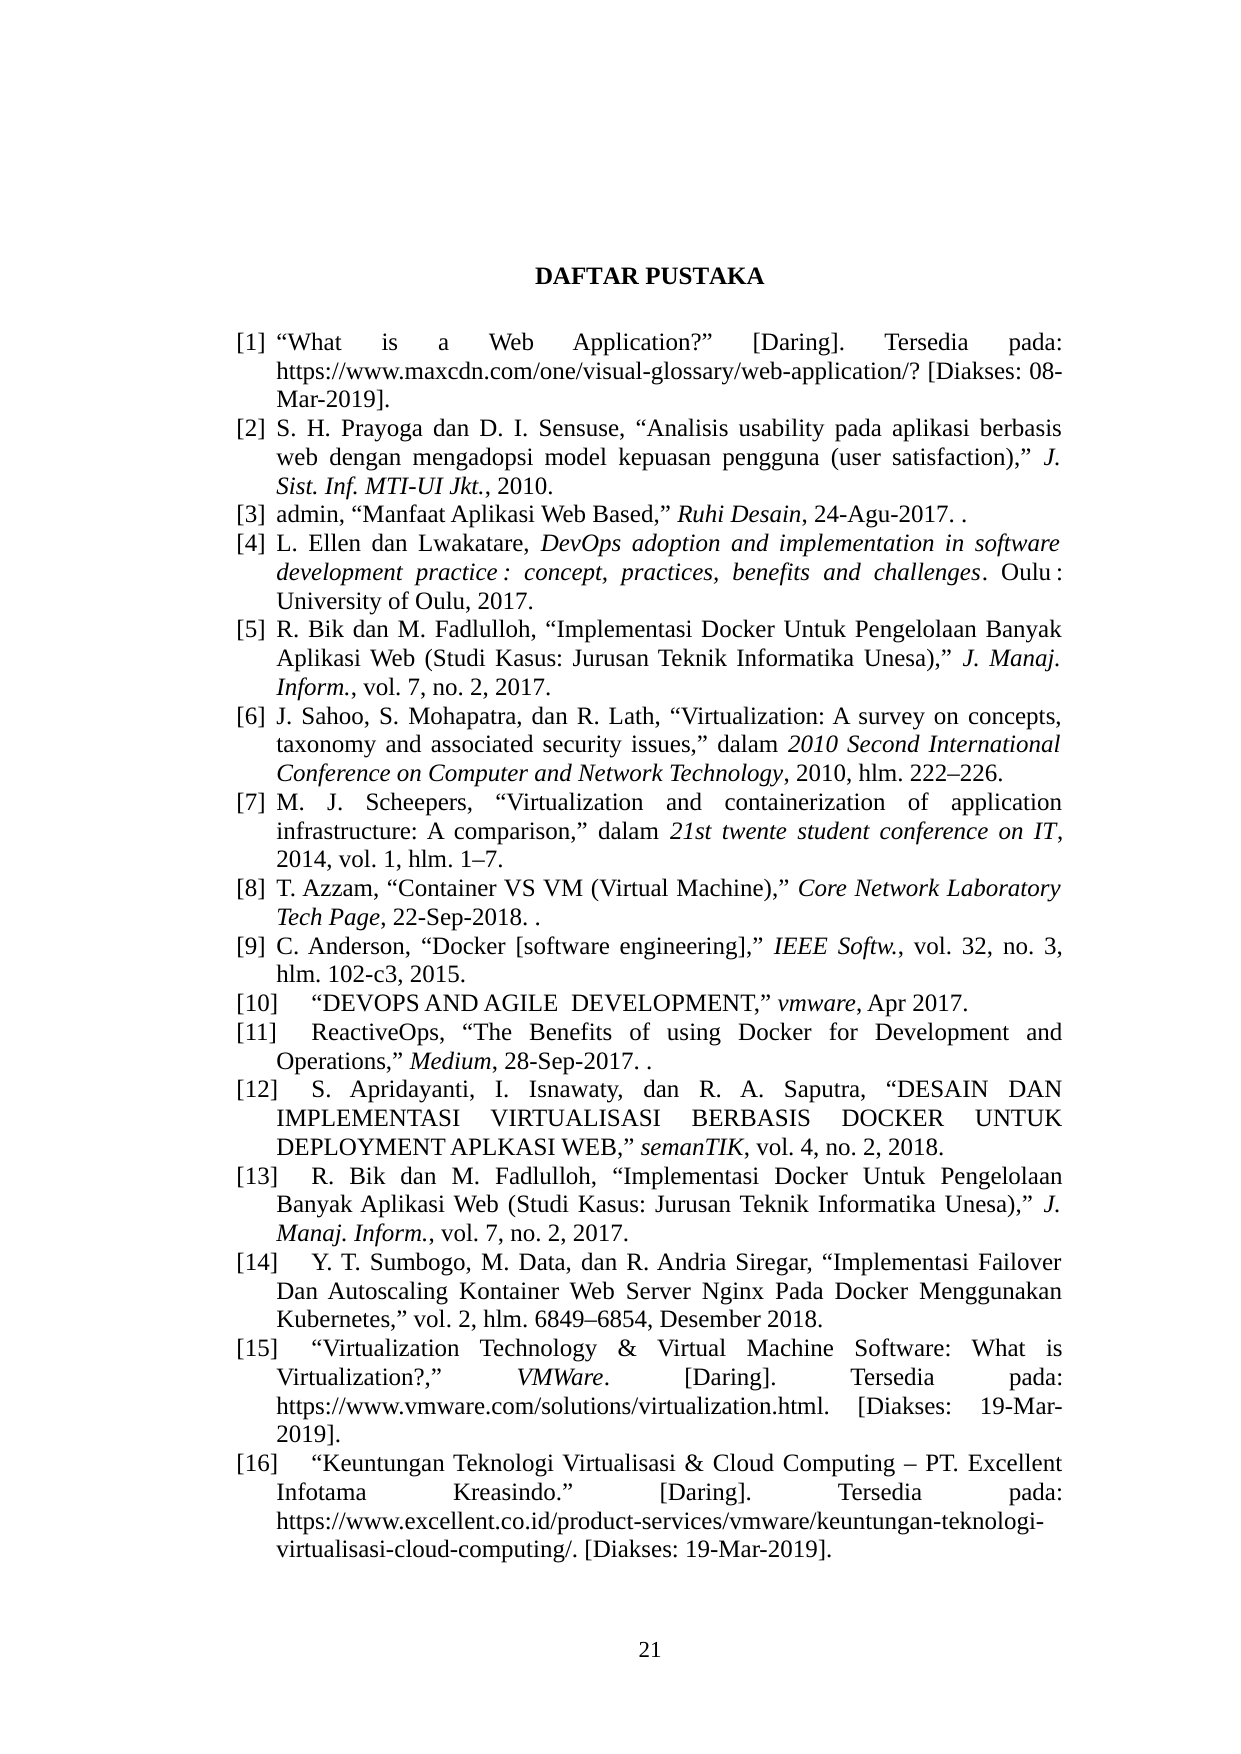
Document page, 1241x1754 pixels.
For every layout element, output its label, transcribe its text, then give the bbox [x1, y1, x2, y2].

text [13] R. Bik dan M. Fadlulloh, “Implementasi Docker Untuk Pengelolaan Banyak Aplikasi Web (Studi Kasus: Jurusan Teknik Informatika Unesa),” J. Manaj. Inform., vol. 7, no. 2, 2017. [236, 1161, 1063, 1247]
text [11] ReactiveOps, “The Benefits of using Docker for Development and Operations,” Medium, 28-Sep-2017. . [236, 1017, 1063, 1074]
text [4] L. Ellen dan Lwakatare, DevOps adoption and implementation in software development practice : concept, practices, benefits and challenges. Oulu : University of Oulu, 2017. [236, 528, 1063, 614]
text [14] Y. T. Sumbogo, M. Data, dan R. Andria Siregar, “Implementasi Failover Dan Autoscaling Kontainer Web Server Nginx Pada Docker Menggunakan Kubernetes,” vol. 2, hlm. 6849–6854, Desember 2018. [236, 1247, 1063, 1333]
text [8] T. Azzam, “Container VS VM (Virtual Machine),” Core Network Laboratory Tech Page, 22-Sep-2018. . [236, 873, 1063, 931]
text [16] “Keuntungan Teknologi Virtualisasi & Cloud Computing – PT. Excellent Infotama Kreasindo.” [Daring]. Tersedia pada: https://www.excellent.co.id/product-services/vmware/keuntungan-teknologi-virtualisasi-cloud-computing/. [Diakses: 19-Mar-2019]. [236, 1448, 1063, 1563]
text [15] “Virtualization Technology & Virtual Machine Software: What is Virtualization?,” VMWare. [Daring]. Tersedia pada: https://www.vmware.com/solutions/virtualization.html. [Diakses: 19-Mar-2019]. [236, 1333, 1063, 1448]
text [9] C. Anderson, “Docker [software engineering],” IEEE Softw., vol. 32, no. 3, hlm. 102-c3, 2015. [236, 931, 1063, 988]
text [12] S. Apridayanti, I. Isnawaty, dan R. A. Saputra, “DESAIN DAN IMPLEMENTASI VIRTUALISASI BERBASIS DOCKER UNTUK DEPLOYMENT APLKASI WEB,” semanTIK, vol. 4, no. 2, 2018. [236, 1074, 1063, 1161]
subtitle DAFTAR PUSTAKA [236, 261, 1063, 290]
text [7] M. J. Scheepers, “Virtualization and containerization of application infrastructure: A comparison,” dalam 21st twente student conference on IT, 2014, vol. 1, hlm. 1–7. [236, 787, 1063, 873]
text [6] J. Sahoo, S. Mohapatra, dan R. Lath, “Virtualization: A survey on concepts, taxonomy and associated security issues,” dalam 2010 Second International Conference on Computer and Network Technology, 2010, hlm. 222–226. [236, 701, 1063, 787]
text [1] “What is a Web Application?” [Daring]. Tersedia pada: https://www.maxcdn.com/one/visual-glossary/web-application/? [Diakses: 08-Mar-2019]. [236, 327, 1063, 413]
text [2] S. H. Prayoga dan D. I. Sensuse, “Analisis usability pada aplikasi berbasis web dengan mengadopsi model kepuasan pengguna (user satisfaction),” J. Sist. Inf. MTI-UI Jkt., 2010. [236, 413, 1063, 499]
text [5] R. Bik dan M. Fadlulloh, “Implementasi Docker Untuk Pengelolaan Banyak Aplikasi Web (Studi Kasus: Jurusan Teknik Informatika Unesa),” J. Manaj. Inform., vol. 7, no. 2, 2017. [236, 614, 1063, 701]
text [3] admin, “Manfaat Aplikasi Web Based,” Ruhi Desain, 24-Agu-2017. . [236, 499, 1063, 528]
text [10] “DEVOPS AND AGILE DEVELOPMENT,” vmware, Apr 2017. [236, 988, 1063, 1017]
